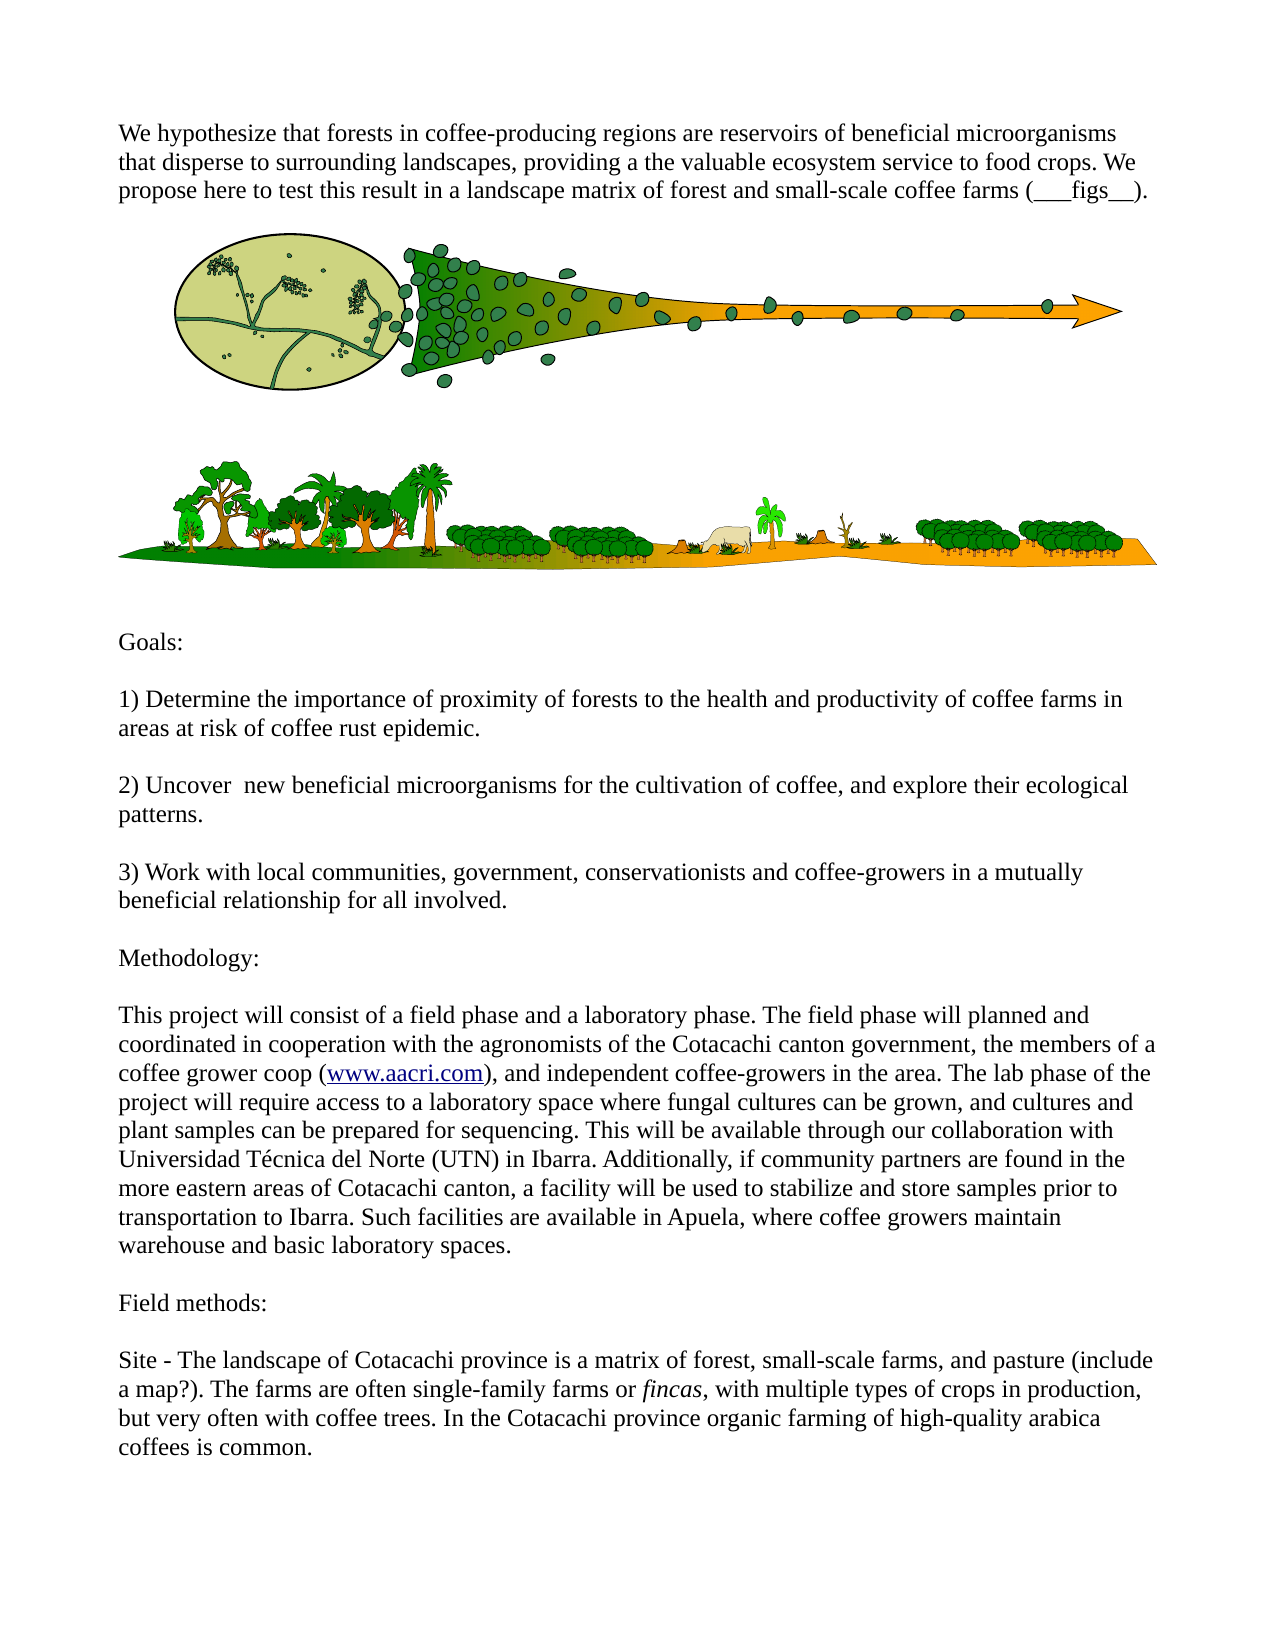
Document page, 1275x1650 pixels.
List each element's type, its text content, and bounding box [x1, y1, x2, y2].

text 3) Work with local communities, government, conservationists and coffee-growers in a mutually beneficial relationship for all involved. [118, 857, 1157, 914]
text We hypothesize that forests in coffee-producing regions are reservoirs of beneficial microorganisms that disperse to surrounding landscapes, providing a the valuable ecosystem service to food crops. We propose here to test this result in a landscape matrix of forest and small-scale coffee farms (___figs__). [118, 118, 1157, 204]
text Goals: [118, 627, 1157, 656]
text 2) Uncover new beneficial microorganisms for the cultivation of coffee, and explore their ecological patterns. [118, 771, 1157, 828]
text 1) Determine the importance of proximity of forests to the health and productivity of coffee farms in areas at risk of coffee rust epidemic. [118, 684, 1157, 742]
text Site - The landscape of Cotacachi province is a matrix of forest, small-scale farms, and pasture (include a map?). The farms are often single-family farms or fincas, with multiple types of crops in production, but very often with coffee trees. In the Cotacachi province organic farming of high-quality arabica coffees is common. [118, 1346, 1157, 1461]
text This project will consist of a field phase and a laboratory phase. The field phase will planned and coordinated in cooperation with the agronomists of the Cotacachi canton government, the members of a coffee grower coop (www.aacri.com), and independent coffee-growers in the area. The lab phase of the project will require access to a laboratory space where fungal cultures can be grown, and cultures and plant samples can be prepared for sequencing. This will be available through our collaboration with Universidad Técnica del Norte (UTN) in Ibarra. Additionally, if community partners are found in the more eastern areas of Cotacachi canton, a facility will be used to stabilize and store samples prior to transportation to Ibarra. Such facilities are available in Apuela, where coffee growers maintain warehouse and basic laboratory spaces. [118, 1001, 1157, 1259]
text Field methods: [118, 1288, 1157, 1317]
text Methodology: [118, 943, 1157, 972]
